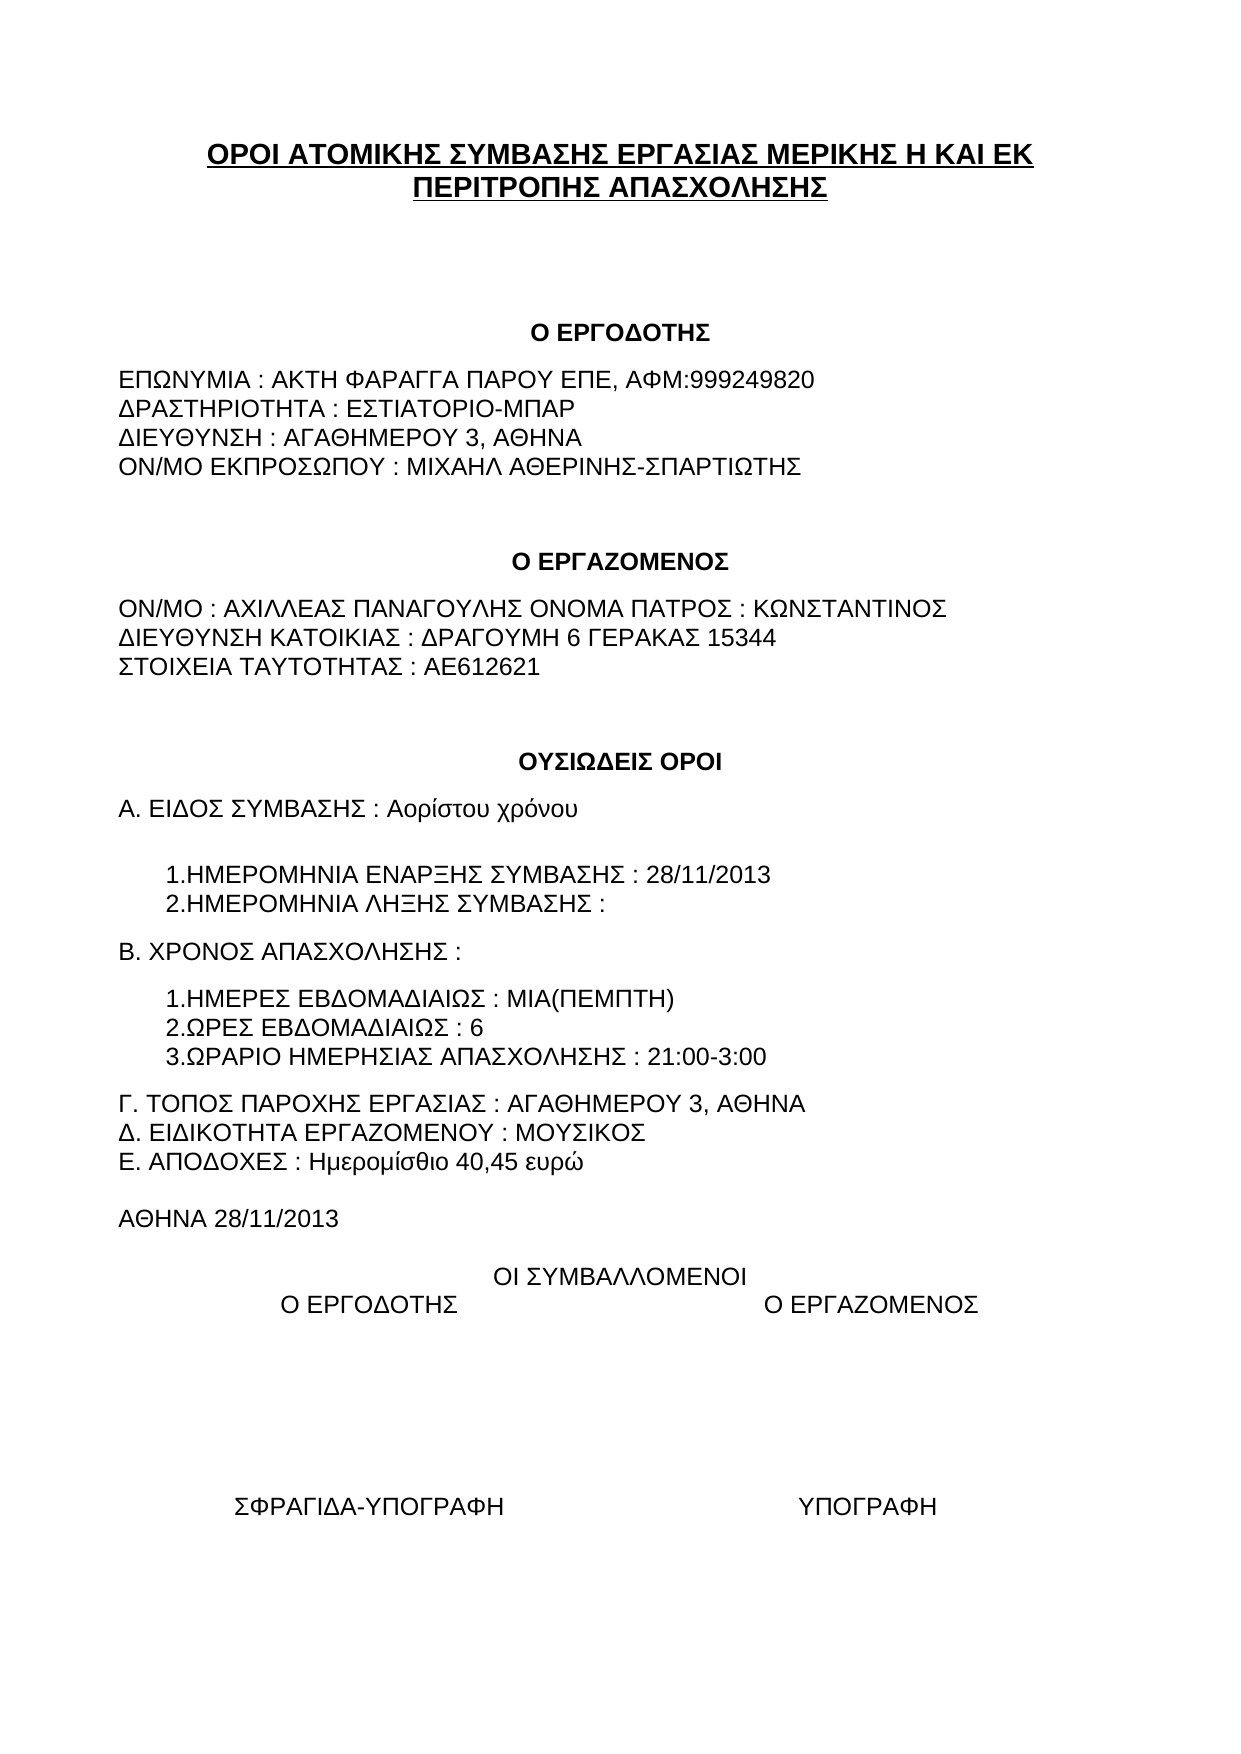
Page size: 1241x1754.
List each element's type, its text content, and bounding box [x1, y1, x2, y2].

list ΩΡΕΣ ΕΒΔΟΜΑΔΙΑΙΩΣ : 6 [118, 1013, 1122, 1041]
text ΟΥΣΙΩΔΕΙΣ ΟΡΟΙ [118, 746, 1122, 775]
table_header ΣΦΡΑΓΙΔΑ-ΥΠΟΓΡΑΦΗ [118, 1491, 620, 1520]
text Ο ΕΡΓΟΔΟΤΗΣ [118, 318, 1122, 346]
text Β. ΧΡΟΝΟΣ ΑΠΑΣΧΟΛΗΣΗΣ : [118, 936, 1122, 965]
list ΗΜΕΡΟΜΗΝΙΑ ΕΝΑΡΞΗΣ ΣΥΜΒΑΣΗΣ : 28/11/2013 [118, 860, 1122, 889]
text Γ. ΤΟΠΟΣ ΠΑΡΟΧΗΣ ΕΡΓΑΣΙΑΣ : ΑΓΑΘΗΜΕΡΟΥ 3, ΑΘΗΝΑ Δ. ΕΙΔΙΚΟΤΗΤΑ ΕΡΓΑΖΟΜΕΝΟΥ : ΜΟΥΣΙΚΟΣ Ε. ΑΠΟΔΟΧΕΣ : Ημερομίσθιο 40,45 ευρώ ΑΘΗΝΑ 28/11/2013 [118, 1089, 1122, 1261]
table_header Ο ΕΡΓΟΔΟΤΗΣ [118, 1290, 620, 1319]
text Α. ΕΙΔΟΣ ΣΥΜΒΑΣΗΣ : Αορίστου χρόνου [118, 794, 1122, 823]
table_header ΥΠΟΓΡΑΦΗ [620, 1491, 1122, 1520]
text ΟΙ ΣΥΜΒΑΛΛΟΜΕΝΟΙ [118, 1261, 1122, 1290]
text ΟΝ/ΜΟ : ΑΧΙΛΛΕΑΣ ΠΑΝΑΓΟΥΛΗΣ ΟΝΟΜΑ ΠΑΤΡΟΣ : ΚΩΝΣΤΑΝΤΙΝΟΣ ΔΙΕΥΘΥΝΣΗ ΚΑΤΟΙΚΙΑΣ : ΔΡΑΓΟΥΜΗ 6 ΓΕΡΑΚΑΣ 15344 ΣΤΟΙΧΕΙΑ ΤΑΥΤΟΤΗΤΑΣ : ΑΕ612621 [118, 594, 1122, 709]
table_header Ο ΕΡΓΑΖΟΜΕΝΟΣ [620, 1290, 1122, 1319]
list ΗΜΕΡΟΜΗΝΙΑ ΛΗΞΗΣ ΣΥΜΒΑΣΗΣ : [118, 889, 1122, 918]
text ΟΡΟΙ ΑΤΟΜΙΚΗΣ ΣΥΜΒΑΣΗΣ ΕΡΓΑΣΙΑΣ ΜΕΡΙΚΗΣ Η ΚΑΙ ΕΚ ΠΕΡΙΤΡΟΠΗΣ ΑΠΑΣΧΟΛΗΣΗΣ [118, 137, 1122, 204]
text ΕΠΩΝΥΜΙΑ : ΑΚΤΗ ΦΑΡΑΓΓΑ ΠΑΡΟΥ ΕΠΕ, ΑΦΜ:999249820 ΔΡΑΣΤΗΡΙΟΤΗΤΑ : ΕΣΤΙΑΤΟΡΙΟ-ΜΠΑΡ ΔΙΕΥΘΥΝΣΗ : ΑΓΑΘΗΜΕΡΟΥ 3, ΑΘΗΝΑ ΟΝ/ΜΟ ΕΚΠΡΟΣΩΠΟΥ : ΜΙΧΑΗΛ ΑΘΕΡΙΝΗΣ-ΣΠΑΡΤΙΩΤΗΣ [118, 365, 1122, 509]
list ΩΡΑΡΙΟ ΗΜΕΡΗΣΙΑΣ ΑΠΑΣΧΟΛΗΣΗΣ : 21:00-3:00 [118, 1041, 1122, 1070]
list ΗΜΕΡΕΣ ΕΒΔΟΜΑΔΙΑΙΩΣ : ΜΙΑ(ΠΕΜΠΤΗ) [118, 984, 1122, 1013]
text Ο ΕΡΓΑΖΟΜΕΝΟΣ [118, 546, 1122, 575]
